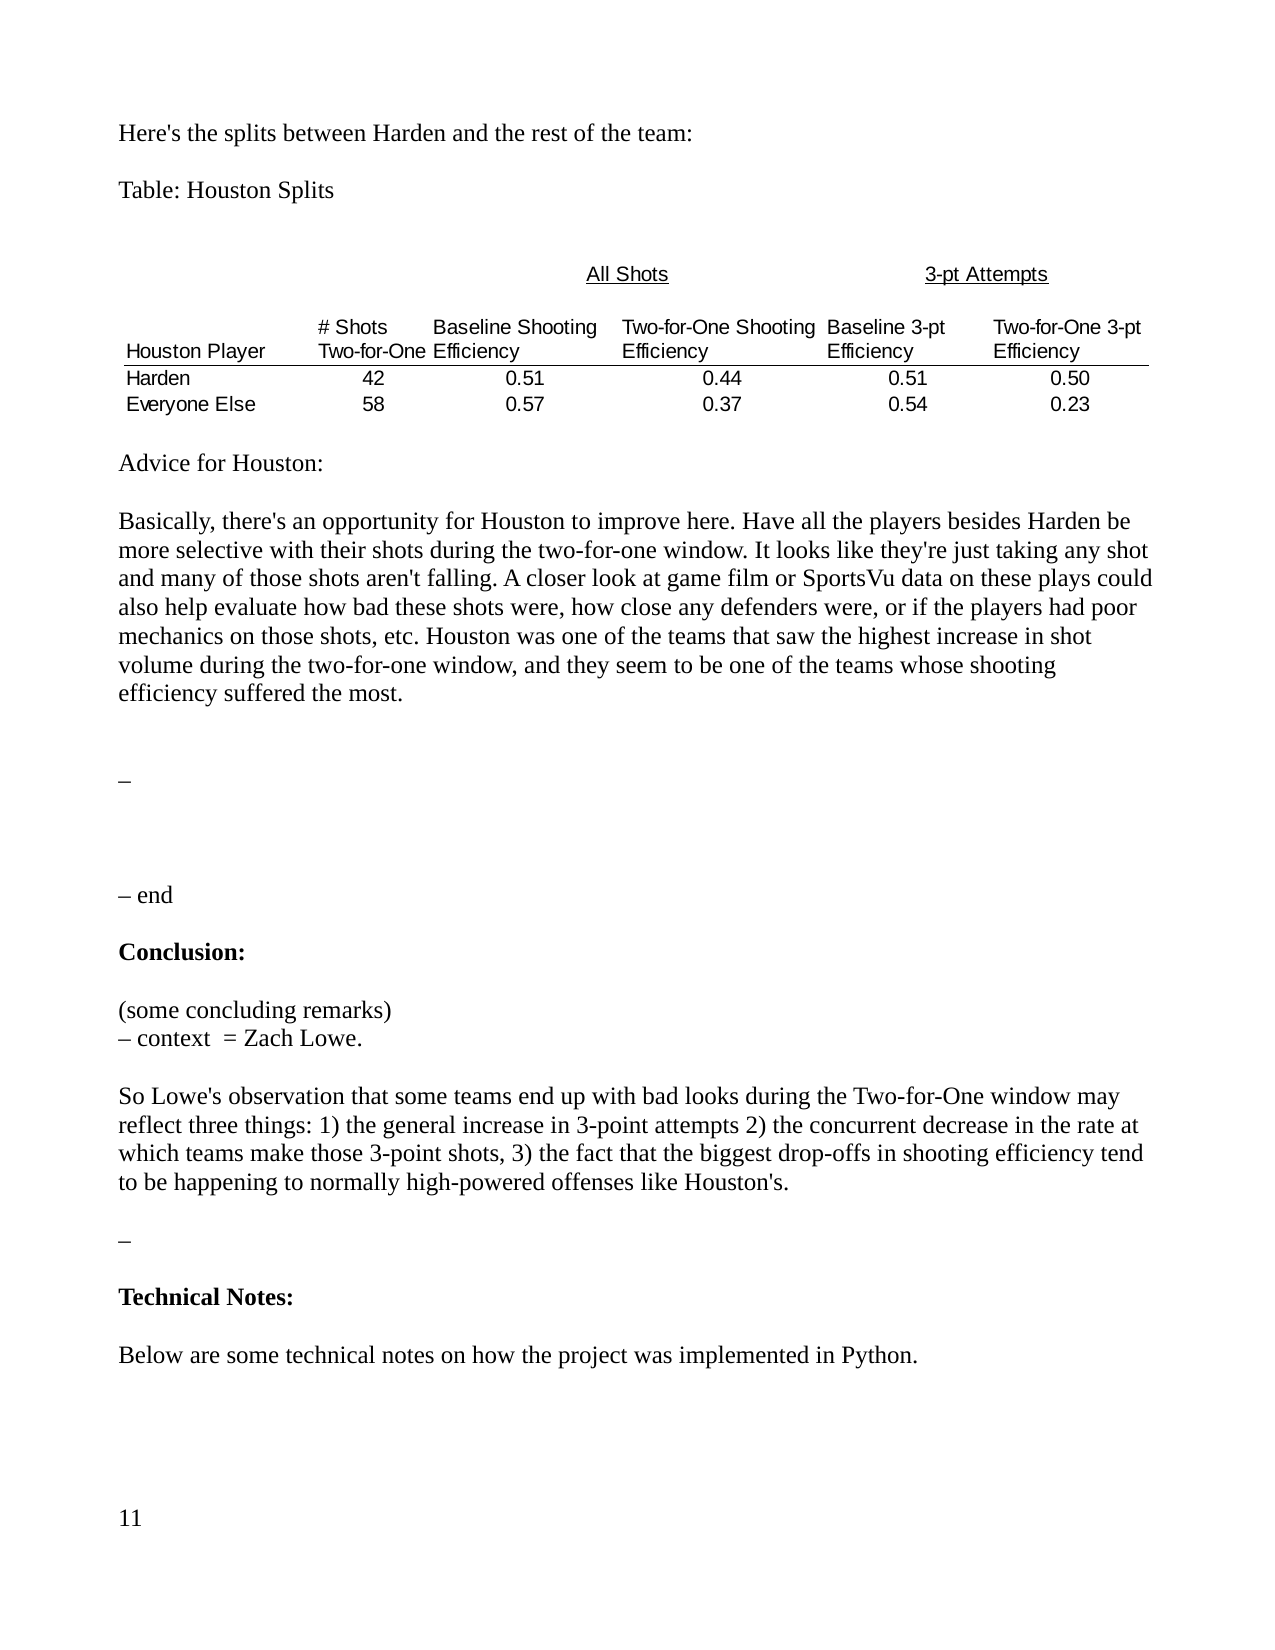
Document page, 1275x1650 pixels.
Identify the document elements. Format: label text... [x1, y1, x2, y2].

text (some concluding remarks) [118, 995, 1157, 1023]
text Basically, there's an opportunity for Houston to improve here. Have all the players besides Harden be more selective with their shots during the two-for-one window. It looks like they're just taking any shot and many of those shots aren't falling. A closer look at game film or SportsVu data on these plays could also help evaluate how bad these shots were, how close any defenders were, or if the players had poor mechanics on those shots, etc. Houston was one of the teams that saw the highest increase in shot volume during the two-for-one window, and they seem to be one of the teams whose shooting efficiency suffered the most. [118, 506, 1157, 707]
text Here's the splits between Harden and the rest of the team: [118, 118, 1157, 147]
text – [118, 765, 1157, 793]
text – context = Zach Lowe. [118, 1023, 1157, 1052]
text Table: Houston Splits [118, 176, 1157, 204]
text Below are some technical notes on how the project was implemented in Python. [118, 1340, 1157, 1368]
text – [118, 1225, 1157, 1253]
text Conclusion: [118, 937, 1157, 966]
text – end [118, 880, 1157, 908]
text Advice for Houston: [118, 448, 1157, 477]
text So Lowe's observation that some teams end up with bad looks during the Two-for-One window may reflect three things: 1) the general increase in 3-point attempts 2) the concurrent decrease in the rate at which teams make those 3-point shots, 3) the fact that the biggest drop-offs in shooting efficiency tend to be happening to normally high-powered offenses like Houston's. [118, 1081, 1157, 1196]
text Technical Notes: [118, 1282, 1157, 1311]
